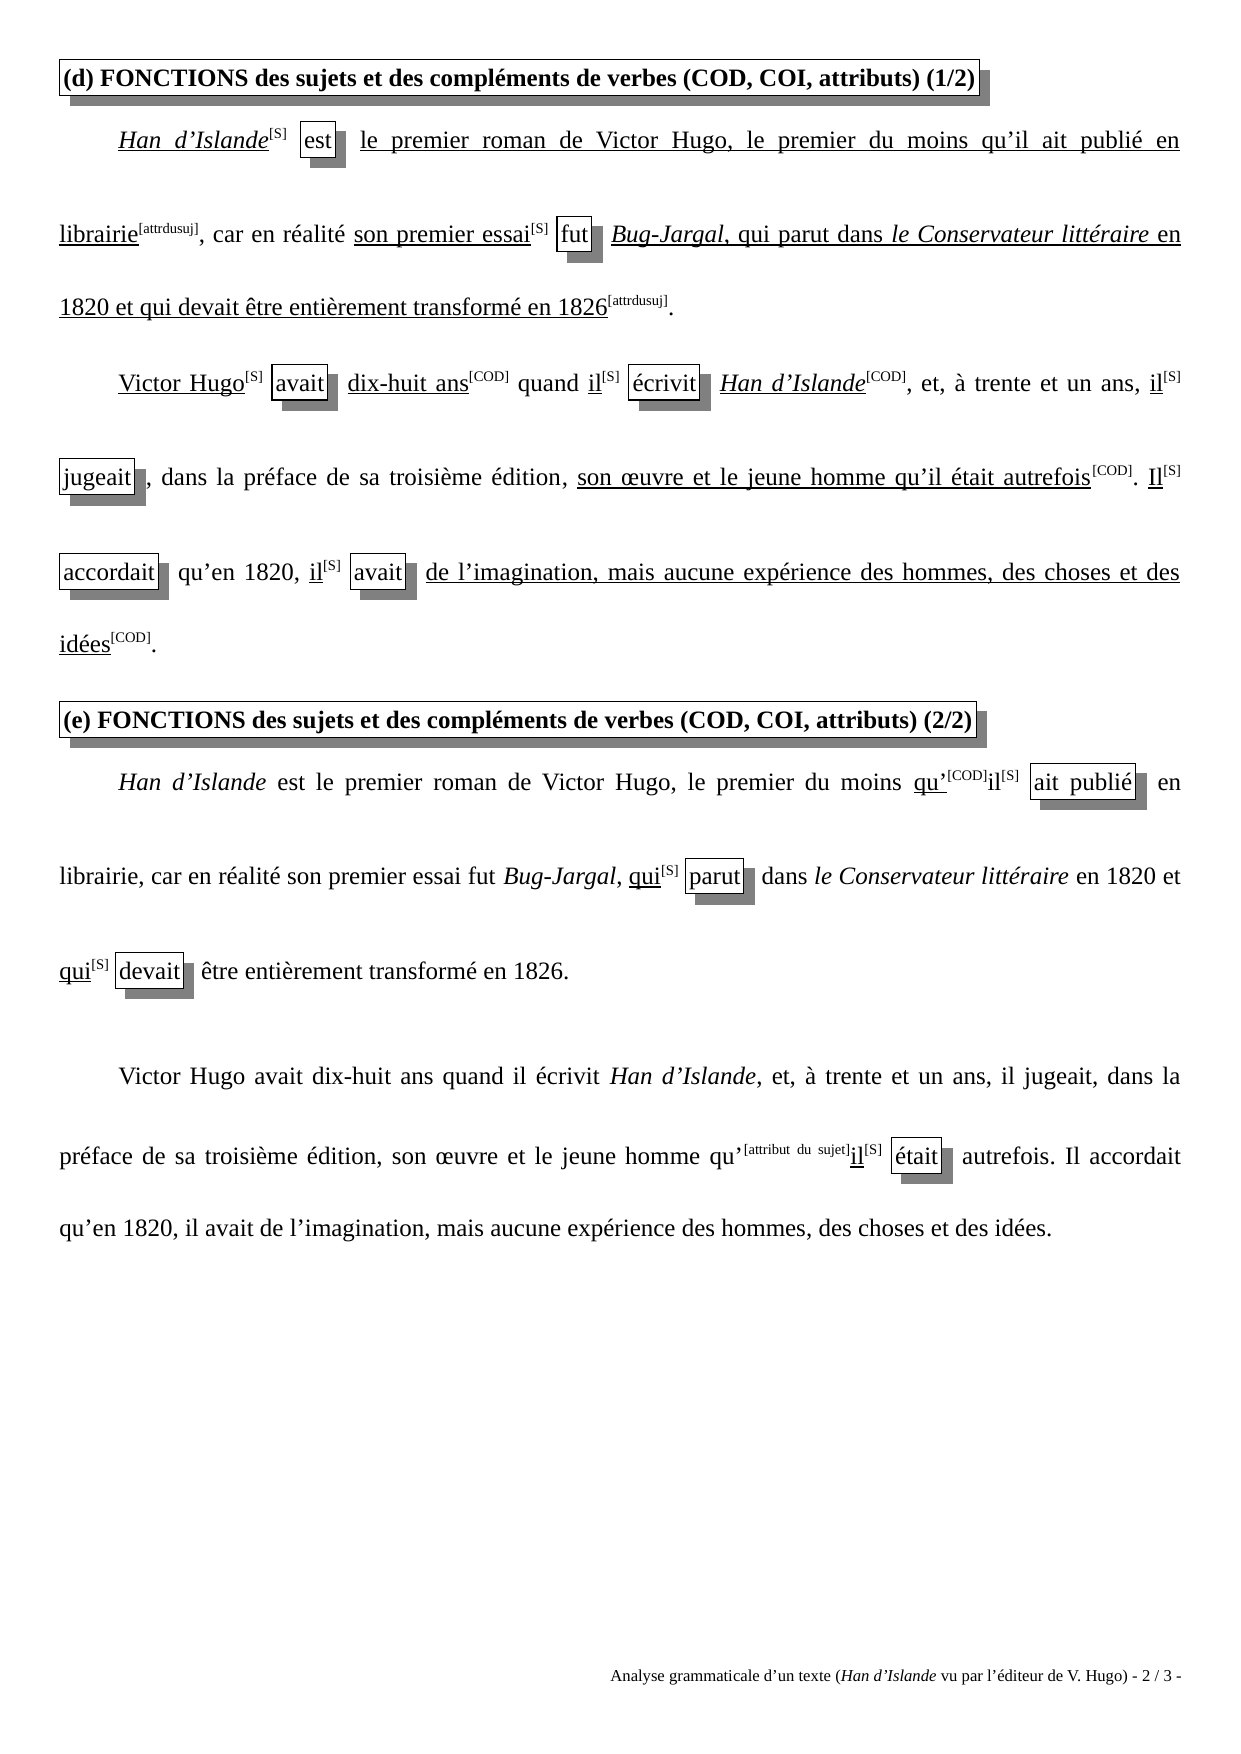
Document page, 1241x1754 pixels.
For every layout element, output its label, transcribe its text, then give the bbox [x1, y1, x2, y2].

text Victor Hugo[S] avait dix-huit ans[COD] quand il[S] écrivit Han d’Islande[COD], et, à trente et un ans, il[S] jugeait, dans la préface de sa troisième édition, son œuvre et le jeune homme qu’il était autrefois[COD]. Il[S] accordait qu’en 1820, il[S] avait de l’imagination, mais aucune expérience des hommes, des choses et des idées[COD]. [59, 364, 1181, 658]
text (e) FONCTIONS des sujets et des compléments de verbes (COD, COI, attributs) (2/2) [60, 702, 976, 737]
text Han d’Islande[S] est le premier roman de Victor Hugo, le premier du moins qu’il ait publié en librairie[attrdusuj], car en réalité son premier essai[S] fut Bug-Jargal, qui parut dans le Conservateur littéraire en 1820 et qui devait être entièrement transformé en 1826[attrdusuj]. [59, 121, 1181, 320]
text Han d’Islande est le premier roman de Victor Hugo, le premier du moins qu’[COD]il[S] ait publié en librairie, car en réalité son premier essai fut Bug-Jargal, qui[S] parut dans le Conservateur littéraire en 1820 et qui[S] devait être entièrement transformé en 1826. [59, 763, 1181, 999]
text (d) FONCTIONS des sujets et des compléments de verbes (COD, COI, attributs) (1/2) [60, 60, 979, 95]
text [980, 59, 1181, 106]
text Victor Hugo avait dix-huit ans quand il écrivit Han d’Islande, et, à trente et un ans, il jugeait, dans la préface de sa troisième édition, son œuvre et le jeune homme qu’[attribut du sujet]il[S] était autrefois. Il accordait qu’en 1820, il avait de l’imagination, mais aucune expérience des hommes, des choses et des idées. [59, 1061, 1181, 1242]
text [977, 701, 1181, 748]
